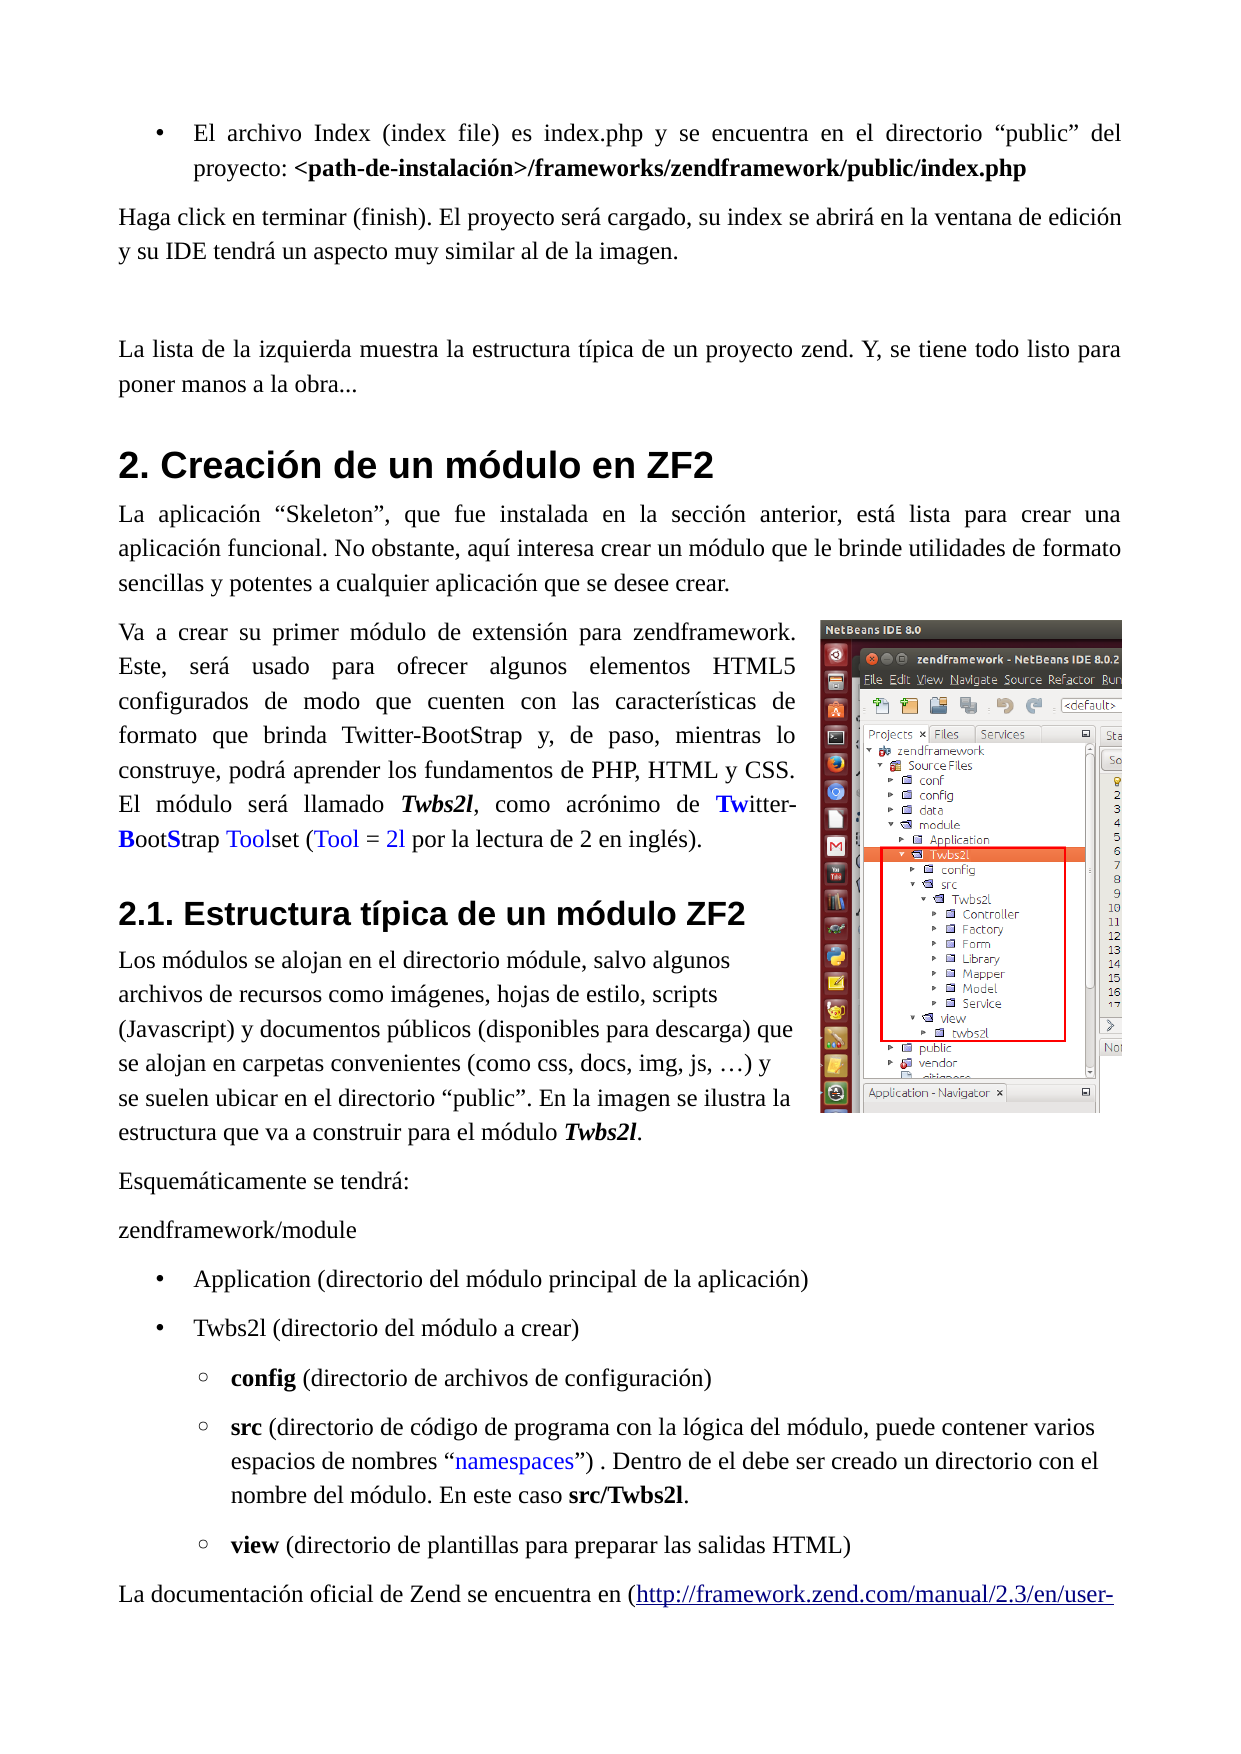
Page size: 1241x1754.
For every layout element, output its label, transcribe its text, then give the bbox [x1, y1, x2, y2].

subtitle 2. Creación de un módulo en ZF2 [118, 443, 1122, 486]
subtitle 2.1. Estructura típica de un módulo ZF2 [118, 894, 820, 932]
picture [820, 620, 1122, 1113]
list El archivo Index (index file) es index.php y se encuentra en el directorio “public” del proyecto: <path-de-instalación>/frameworks/zendframework/public/index.php [156, 118, 1122, 181]
text Esquemáticamente se tendrá: [118, 1166, 1122, 1195]
text zendframework/module [118, 1215, 1122, 1244]
text La aplicación “Skeleton”, que fue instalada en la sección anterior, está lista para crear una aplicación funcional. No obstante, aquí interesa crear un módulo que le brinde utilidades de formato sencillas y potentes a cualquier aplicación que se desee crear. [118, 499, 1122, 597]
text Los módulos se alojan en el directorio módule, salvo algunos archivos de recursos como imágenes, hojas de estilo, scripts (Javascript) y documentos públicos (disponibles para descarga) que se alojan en carpetas convenientes (como css, docs, img, js, …) y se suelen ubicar en el directorio “public”. En la imagen se ilustra la estructura que va a construir para el módulo Twbs2l. [118, 945, 1122, 1146]
list config (directorio de archivos de configuración) [193, 1363, 1122, 1391]
list Application (directorio del módulo principal de la aplicación) [156, 1264, 1122, 1293]
list src (directorio de código de programa con la lógica del módulo, puede contener varios espacios de nombres “namespaces”) . Dentro de el debe ser creado un directorio con el nombre del módulo. En este caso src/Twbs2l. [193, 1412, 1122, 1509]
text Haga click en terminar (finish). El proyecto será cargado, su index se abrirá en la ventana de edición y su IDE tendrá un aspecto muy similar al de la imagen. [118, 202, 1122, 265]
text Va a crear su primer módulo de extensión para zendframework. Este, será usado para ofrecer algunos elementos HTML5 configurados de modo que cuenten con las características de formato que brinda Twitter-BootStrap y, de paso, mientras lo construye, podrá aprender los fundamentos de PHP, HTML y CSS. El módulo será llamado Twbs2l, como acrónimo de Twitter-BootStrap Toolset (Tool = 2l por la lectura de 2 en inglés). [118, 617, 1122, 853]
text La documentación oficial de Zend se encuentra en (http://framework.zend.com/manual/2.3/en/user- [118, 1579, 1122, 1607]
list view (directorio de plantillas para preparar las salidas HTML) [193, 1530, 1122, 1558]
text La lista de la izquierda muestra la estructura típica de un proyecto zend. Y, se tiene todo listo para poner manos a la obra... [118, 334, 1122, 397]
list Twbs2l (directorio del módulo a crear) [156, 1313, 1122, 1342]
